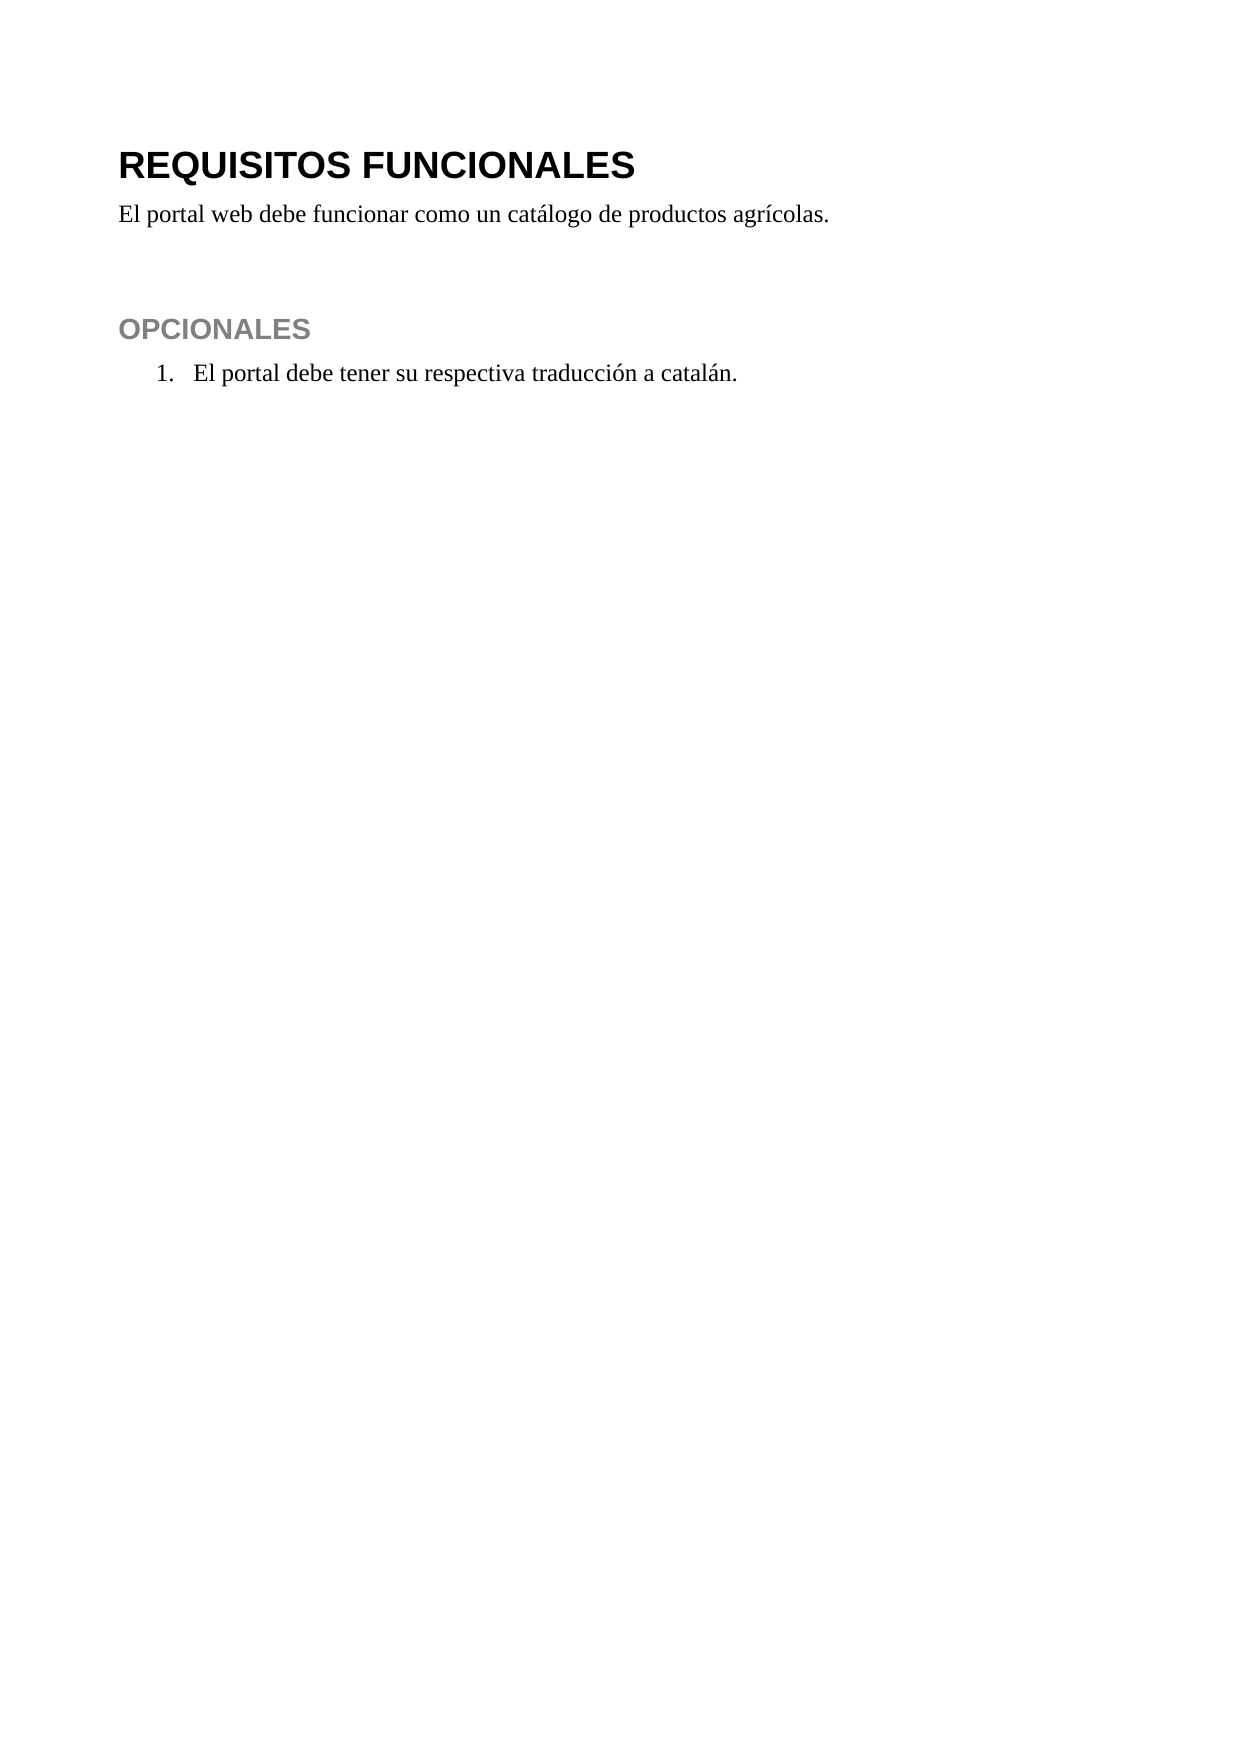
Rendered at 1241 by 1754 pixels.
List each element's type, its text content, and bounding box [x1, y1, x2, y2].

subtitle REQUISITOS FUNCIONALES [118, 143, 1122, 187]
subtitle OPCIONALES [118, 312, 1122, 346]
text El portal web debe funcionar como un catálogo de productos agrícolas. [118, 199, 1122, 228]
list El portal debe tener su respectiva traducción a catalán. [156, 358, 1122, 387]
